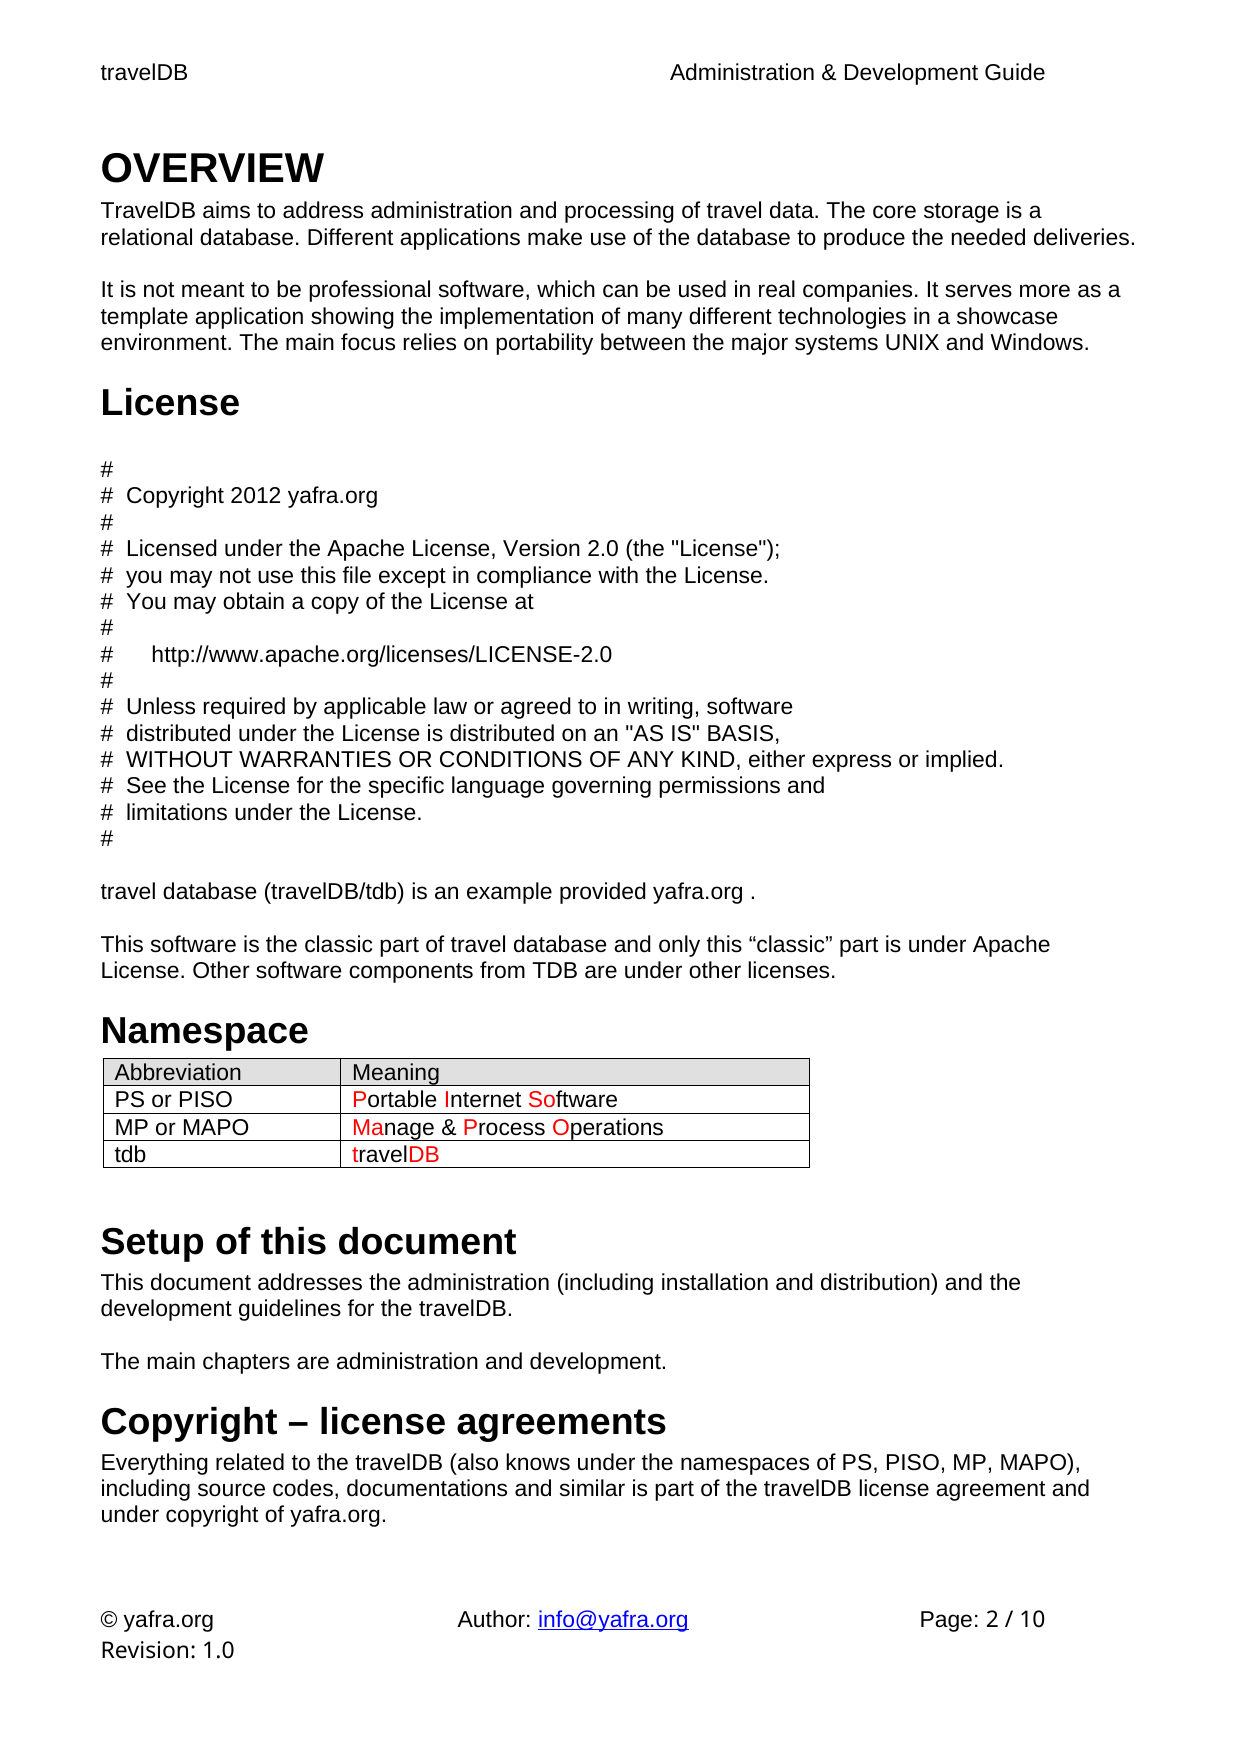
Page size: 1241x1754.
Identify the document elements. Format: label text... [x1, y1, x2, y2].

text travel database (travelDB/tdb) is an example provided yafra.org . [100, 878, 1140, 904]
text # distributed under the License is distributed on an "AS IS" BASIS, [100, 720, 1140, 746]
table_header Abbreviation [104, 1059, 340, 1085]
text # WITHOUT WARRANTIES OR CONDITIONS OF ANY KIND, either express or implied. [100, 746, 1140, 772]
table_cell travelDB [341, 1141, 809, 1167]
text # [100, 825, 1140, 851]
text This software is the classic part of travel database and only this “classic” part is under Apache License. Other software components from TDB are under other licenses. [100, 931, 1140, 983]
text It is not meant to be professional software, which can be used in real companies. It serves more as a template application showing the implementation of many different technologies in a showcase environment. The main focus relies on portability between the major systems UNIX and Windows. [100, 276, 1140, 355]
text # [100, 667, 1140, 693]
subtitle License [100, 380, 1140, 423]
text Everything related to the travelDB (also knows under the namespaces of PS, PISO, MP, MAPO), including source codes, documentations and similar is part of the travelDB license agreement and under copyright of yafra.org. [100, 1449, 1140, 1528]
table_cell PS or PISO [104, 1086, 340, 1112]
text # [100, 614, 1140, 641]
text # [100, 456, 1140, 482]
text # http://www.apache.org/licenses/LICENSE-2.0 [100, 641, 1140, 667]
text # You may obtain a copy of the License at [100, 588, 1140, 614]
table_header Meaning [341, 1059, 809, 1085]
text The main chapters are administration and development. [100, 1348, 1140, 1374]
text # See the License for the specific language governing permissions and [100, 772, 1140, 799]
table_cell MP or MAPO [104, 1114, 340, 1140]
text # Licensed under the Apache License, Version 2.0 (the "License"); [100, 535, 1140, 562]
table_cell Portable Internet Software [341, 1086, 809, 1112]
subtitle Copyright – license agreements [100, 1399, 1140, 1442]
text This document addresses the administration (including installation and distribution) and the development guidelines for the travelDB. [100, 1269, 1140, 1322]
text # Copyright 2012 yafra.org [100, 482, 1140, 509]
text TravelDB aims to address administration and processing of travel data. The core storage is a relational database. Different applications make use of the database to produce the needed deliveries. [100, 197, 1140, 250]
text # limitations under the License. [100, 799, 1140, 825]
text # Unless required by applicable law or agreed to in writing, software [100, 693, 1140, 720]
text # [100, 509, 1140, 535]
subtitle Setup of this document [100, 1219, 1140, 1263]
subtitle Namespace [100, 1008, 1140, 1051]
table_cell tdb [104, 1141, 340, 1167]
table_cell Manage & Process Operations [341, 1114, 809, 1140]
text # you may not use this file except in compliance with the License. [100, 562, 1140, 588]
subtitle Overview [100, 143, 1140, 191]
